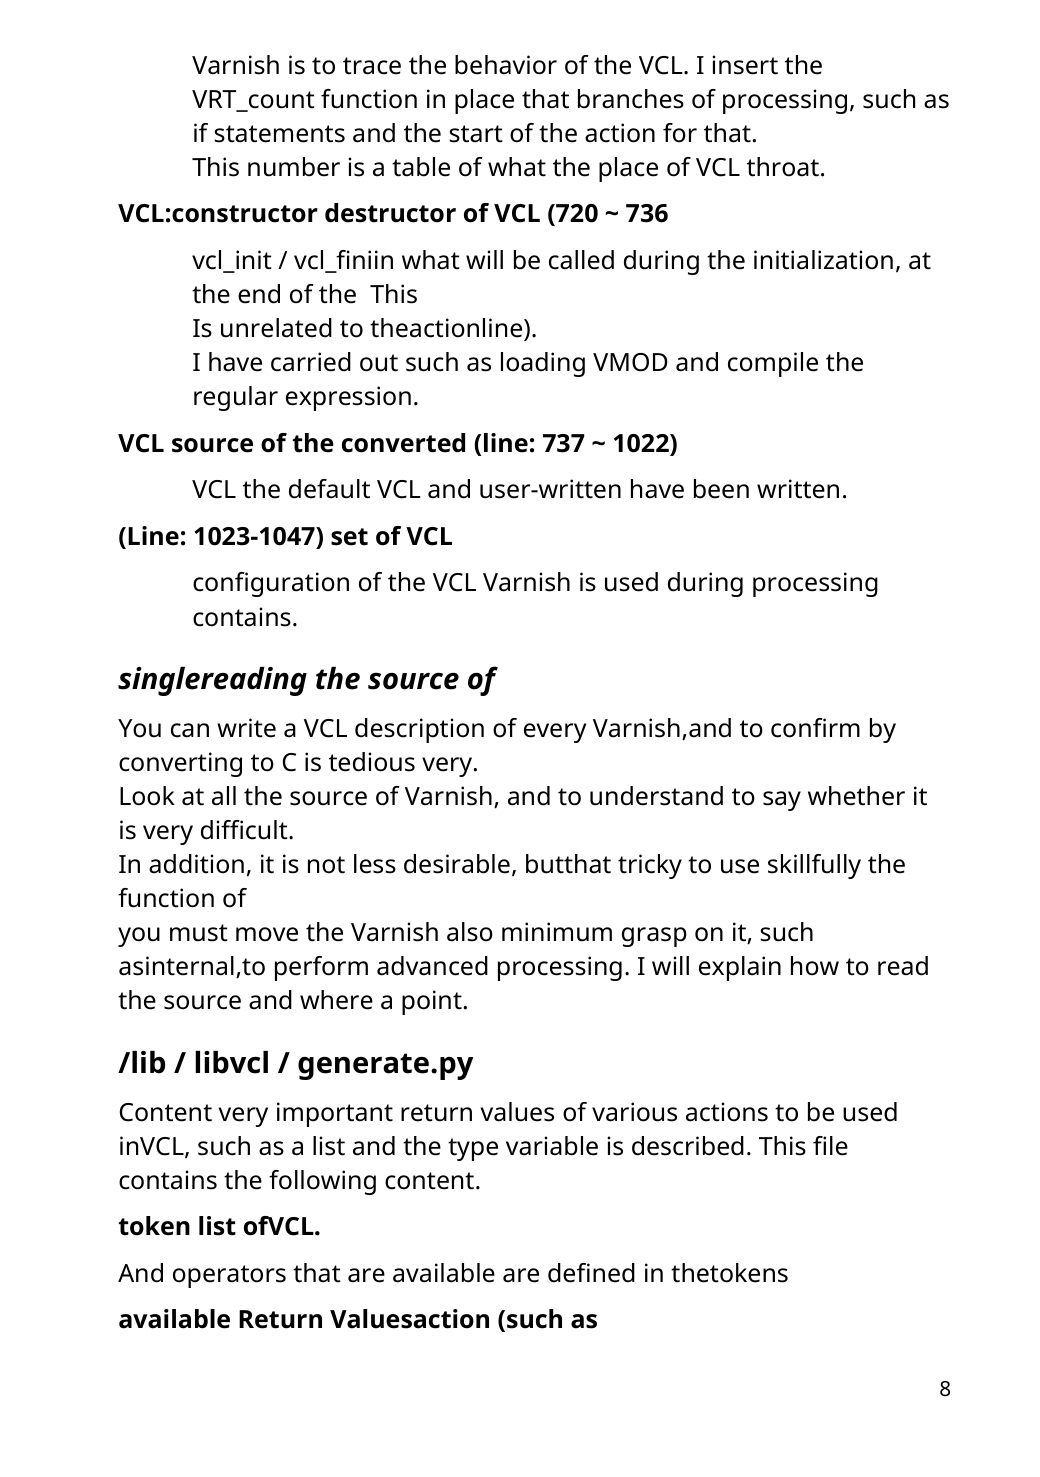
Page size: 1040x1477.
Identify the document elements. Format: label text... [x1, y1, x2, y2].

text token list ofVCL. [118, 1209, 951, 1243]
text VCL:constructor destructor of VCL (720 ~ 736 [118, 196, 951, 230]
subtitle /lib / libvcl / generate.py [118, 1042, 951, 1082]
text And operators that are available are defined in thetokens [118, 1255, 951, 1289]
text Content very important return values ​​of various actions to be used inVCL, such as a list and the type variable is described. This file contains the following content. [118, 1094, 951, 1196]
text configuration of the VCL Varnish is used during processing contains. [192, 565, 951, 633]
text You can write a VCL description of every Varnish,and to confirm by converting to C is tedious very. Look at all the source of Varnish, and to understand to say whether it is very difficult. In addition, it is not less desirable, butthat tricky to use skillfully the function of you must move the Varnish also minimum grasp on it, such asinternal,to perform advanced processing. I will explain how to read the source and where a point. [118, 710, 951, 1017]
text Varnish is to trace the behavior of the VCL. I insert the VRT_count function in place that branches of processing, such as if statements and the start of the action for that. This number is a table of what the place of VCL throat. [192, 47, 951, 183]
text vcl_init / vcl_finiin what will be called during the initialization, at the end of the This Is unrelated to theactionline). I have carried out such as loading VMOD and compile the regular expression. [192, 243, 951, 413]
text available Return Valuesaction (such as [118, 1302, 951, 1336]
text (Line: 1023-1047) set of VCL [118, 518, 951, 553]
subtitle singlereading the source of [118, 658, 951, 698]
text VCL the default VCL and user-written have been written. [192, 472, 951, 506]
text VCL source of the converted (line: 737 ~ 1022) [118, 425, 951, 459]
